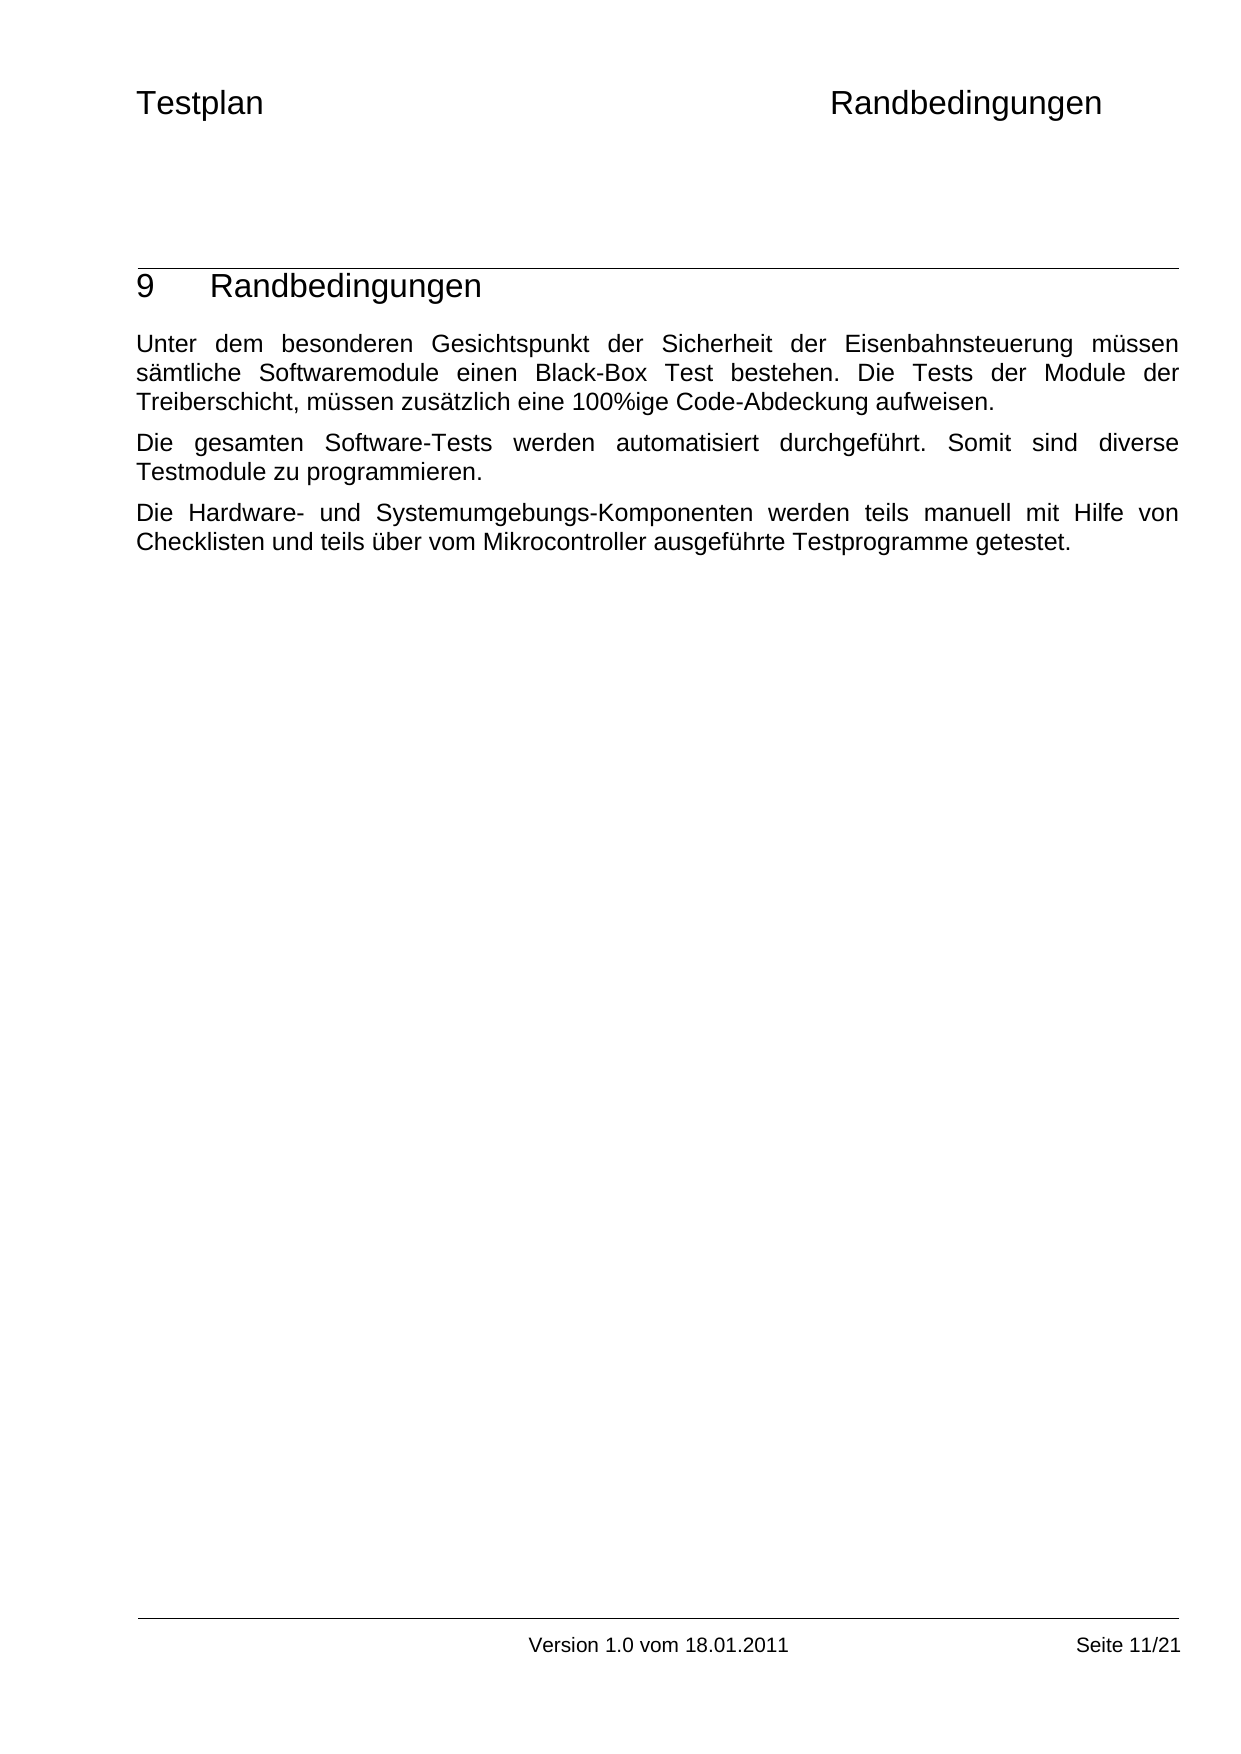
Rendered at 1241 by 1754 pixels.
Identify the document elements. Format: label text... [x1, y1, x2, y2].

subtitle Randbedingungen [136, 289, 383, 304]
text Die gesamten Software-Tests werden automatisiert durchgeführt. Somit sind diverse Testmodule zu programmieren. [136, 428, 1181, 486]
text Unter dem besonderen Gesichtspunkt der Sicherheit der Eisenbahnsteuerung müssen sämtliche Softwaremodule einen Black-Box Test bestehen. Die Tests der Module der Treiberschicht, müssen zusätzlich eine 100%ige Code-Abdeckung aufweisen. [136, 329, 1181, 416]
subtitle Randbedingungen [438, 289, 1181, 304]
text Die Hardware- und Systemumgebungs-Komponenten werden teils manuell mit Hilfe von Checklisten und teils über vom Mikrocontroller ausgeführte Testprogramme getestet. [136, 498, 1181, 556]
subtitle Randbedingungen [382, 289, 439, 304]
